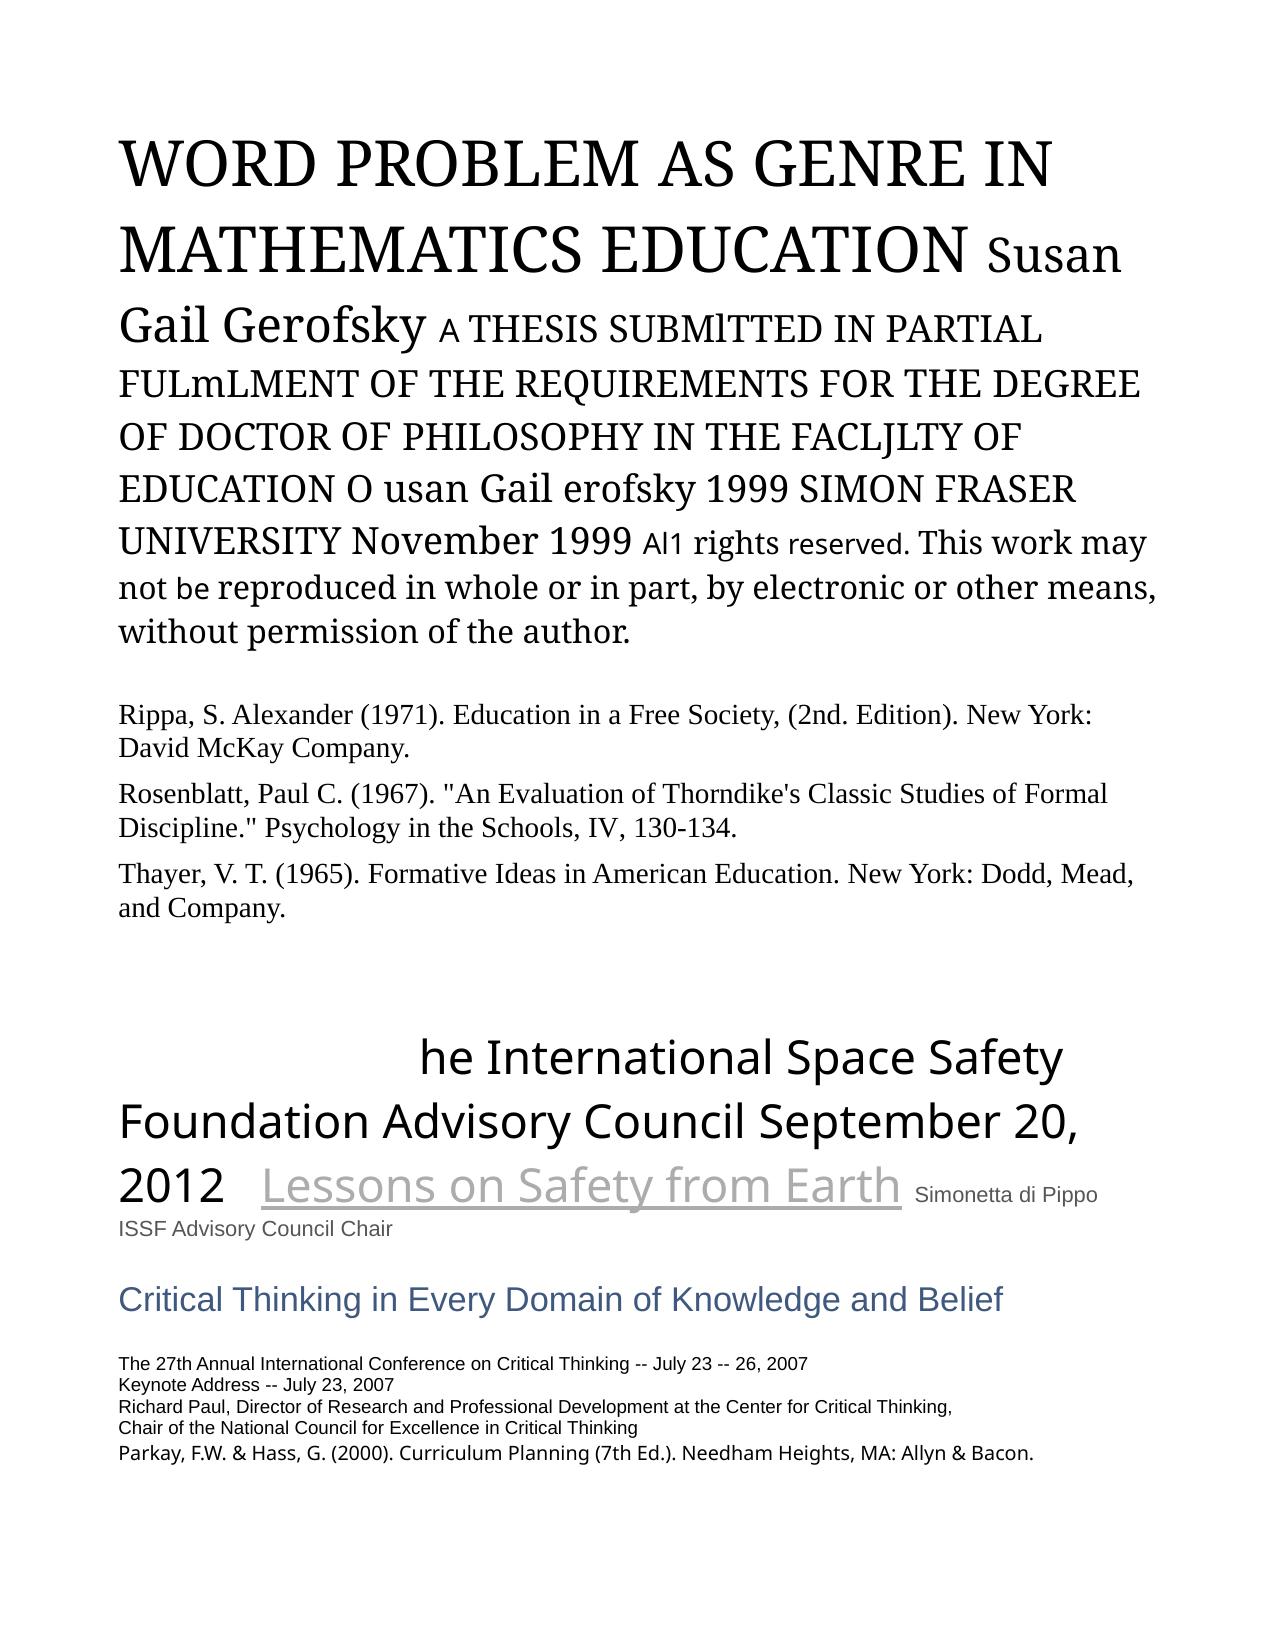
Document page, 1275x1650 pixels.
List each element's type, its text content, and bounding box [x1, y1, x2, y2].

subtitle Critical Thinking in Every Domain of Knowledge and Belief [118, 1279, 1157, 1318]
text The 27th Annual International Conference on Critical Thinking -- July 23 -- 26, 2007 Keynote Address -- July 23, 2007 Richard Paul, Director of Research and Professional Development at the Center for Critical Thinking, Chair of the National Council for Excellence in Critical Thinking [118, 1331, 1157, 1439]
text Rosenblatt, Paul C. (1967). "An Evaluation of Thorndike's Classic Studies of Formal Discipline." Psychology in the Schools, IV, 130-134. [118, 777, 1157, 844]
subtitle The International Space Safety Foundation Advisory CTTthe International Space Safety Foundation Advisory Council September 20, 2012 in Lessons on Safety from Earth Simonetta di Pippo ISSF Advisory Council Chair [118, 961, 1157, 1241]
text WORD PROBLEM AS GENRE IN MATHEMATICS EDUCATION Susan Gail Gerofsky A THESIS SUBMlTTED IN PARTIAL FULmLMENT OF THE REQUIREMENTS FOR THE DEGREE OF DOCTOR OF PHILOSOPHY IN THE FACLJLTY OF EDUCATION O usan Gail erofsky 1999 SIMON FRASER UNIVERSITY November 1999 Al1 rights reserved. This work may not be reproduced in whole or in part, by electronic or other means, without permission of the author. [118, 118, 1157, 653]
text Parkay, F.W. & Hass, G. (2000). Curriculum Planning (7th Ed.). Needham Heights, MA: Allyn & Bacon. [118, 1439, 1157, 1466]
text Rippa, S. Alexander (1971). Education in a Free Society, (2nd. Edition). New York: David McKay Company. [118, 697, 1157, 764]
text Thayer, V. T. (1965). Formative Ideas in American Education. New York: Dodd, Mead, and Company. [118, 856, 1157, 923]
